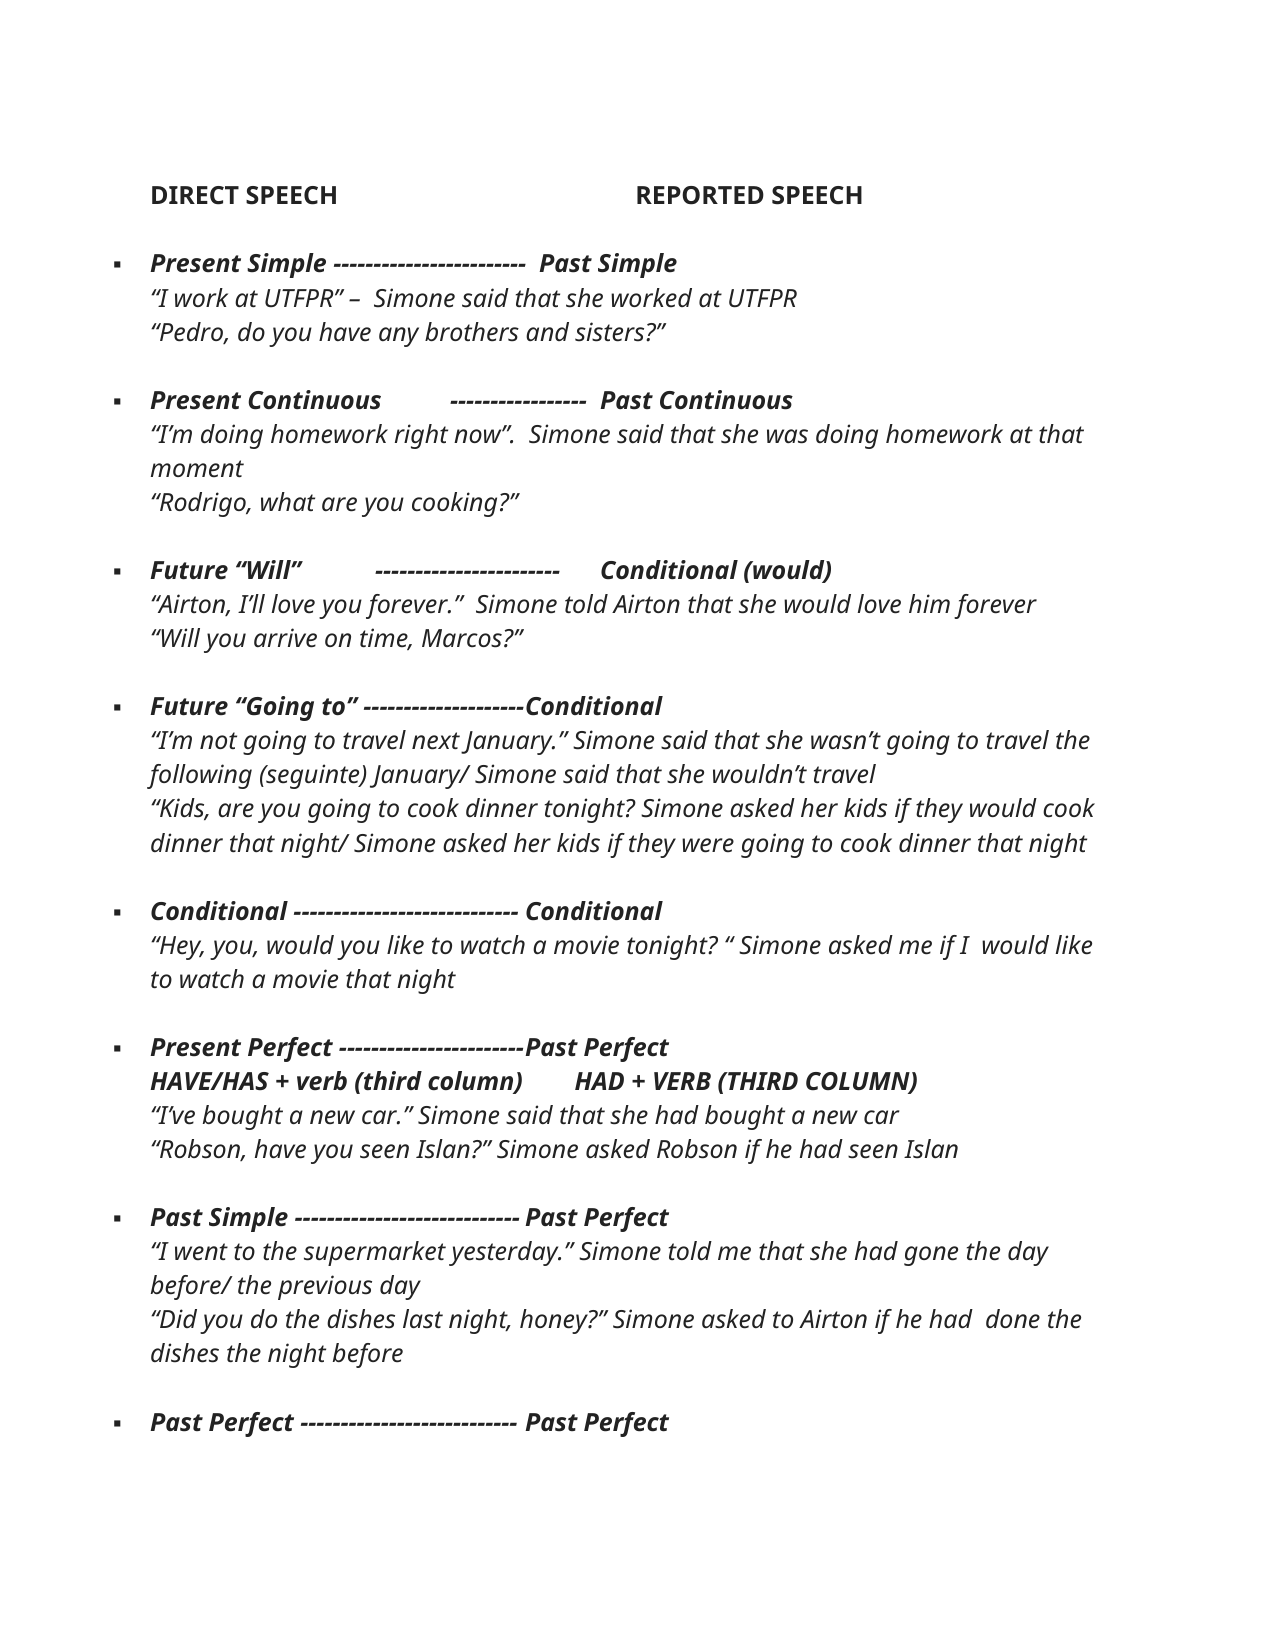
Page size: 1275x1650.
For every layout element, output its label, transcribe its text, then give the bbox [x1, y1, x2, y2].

list Present Perfect ----------------------- Past Perfect [112, 1029, 1125, 1064]
text “I’ve bought a new car.” Simone said that she had bought a new car [150, 1098, 1125, 1132]
text “Pedro, do you have any brothers and sisters?” [150, 314, 1125, 348]
text “I work at UTFPR” – Simone said that she worked at UTFPR [150, 280, 1125, 314]
text “Rodrigo, what are you cooking?” [150, 484, 1125, 519]
text “Robson, have you seen Islan?” Simone asked Robson if he had seen Islan [150, 1132, 1125, 1166]
list Present Continuous ----------------- Past Continuous [112, 382, 1125, 416]
list Future “Going to” -------------------- Conditional [112, 689, 1125, 723]
list Past Perfect --------------------------- Past Perfect [112, 1404, 1125, 1438]
text “Kids, are you going to cook dinner tonight? Simone asked her kids if they would cook dinner that night/ Simone asked her kids if they were going to cook dinner that night [150, 791, 1125, 859]
text “Hey, you, would you like to watch a movie tonight? “ Simone asked me if I would like to watch a movie that night [150, 927, 1125, 996]
list Future “Will” ----------------------- Conditional (would) [112, 553, 1125, 587]
text “Airton, I’ll love you forever.” Simone told Airton that she would love him forever [150, 587, 1125, 621]
list Present Simple ------------------------ Past Simple [112, 246, 1125, 280]
text “Did you do the dishes last night, honey?” Simone asked to Airton if he had done the dishes the night before [150, 1302, 1125, 1370]
text “Will you arrive on time, Marcos?” [150, 621, 1125, 655]
text “I’m doing homework right now”. Simone said that she was doing homework at that moment [150, 416, 1125, 484]
list Past Simple ---------------------------- Past Perfect [112, 1200, 1125, 1234]
list Conditional ---------------------------- Conditional [112, 893, 1125, 927]
text “I went to the supermarket yesterday.” Simone told me that she had gone the day before/ the previous day [150, 1234, 1125, 1302]
text “I’m not going to travel next January.” Simone said that she wasn’t going to travel the following (seguinte) January/ Simone said that she wouldn’t travel [150, 723, 1125, 791]
text HAVE/HAS + verb (third column) HAD + VERB (THIRD COLUMN) [150, 1064, 1125, 1098]
text DIRECT SPEECH REPORTED SPEECH [150, 178, 1125, 212]
